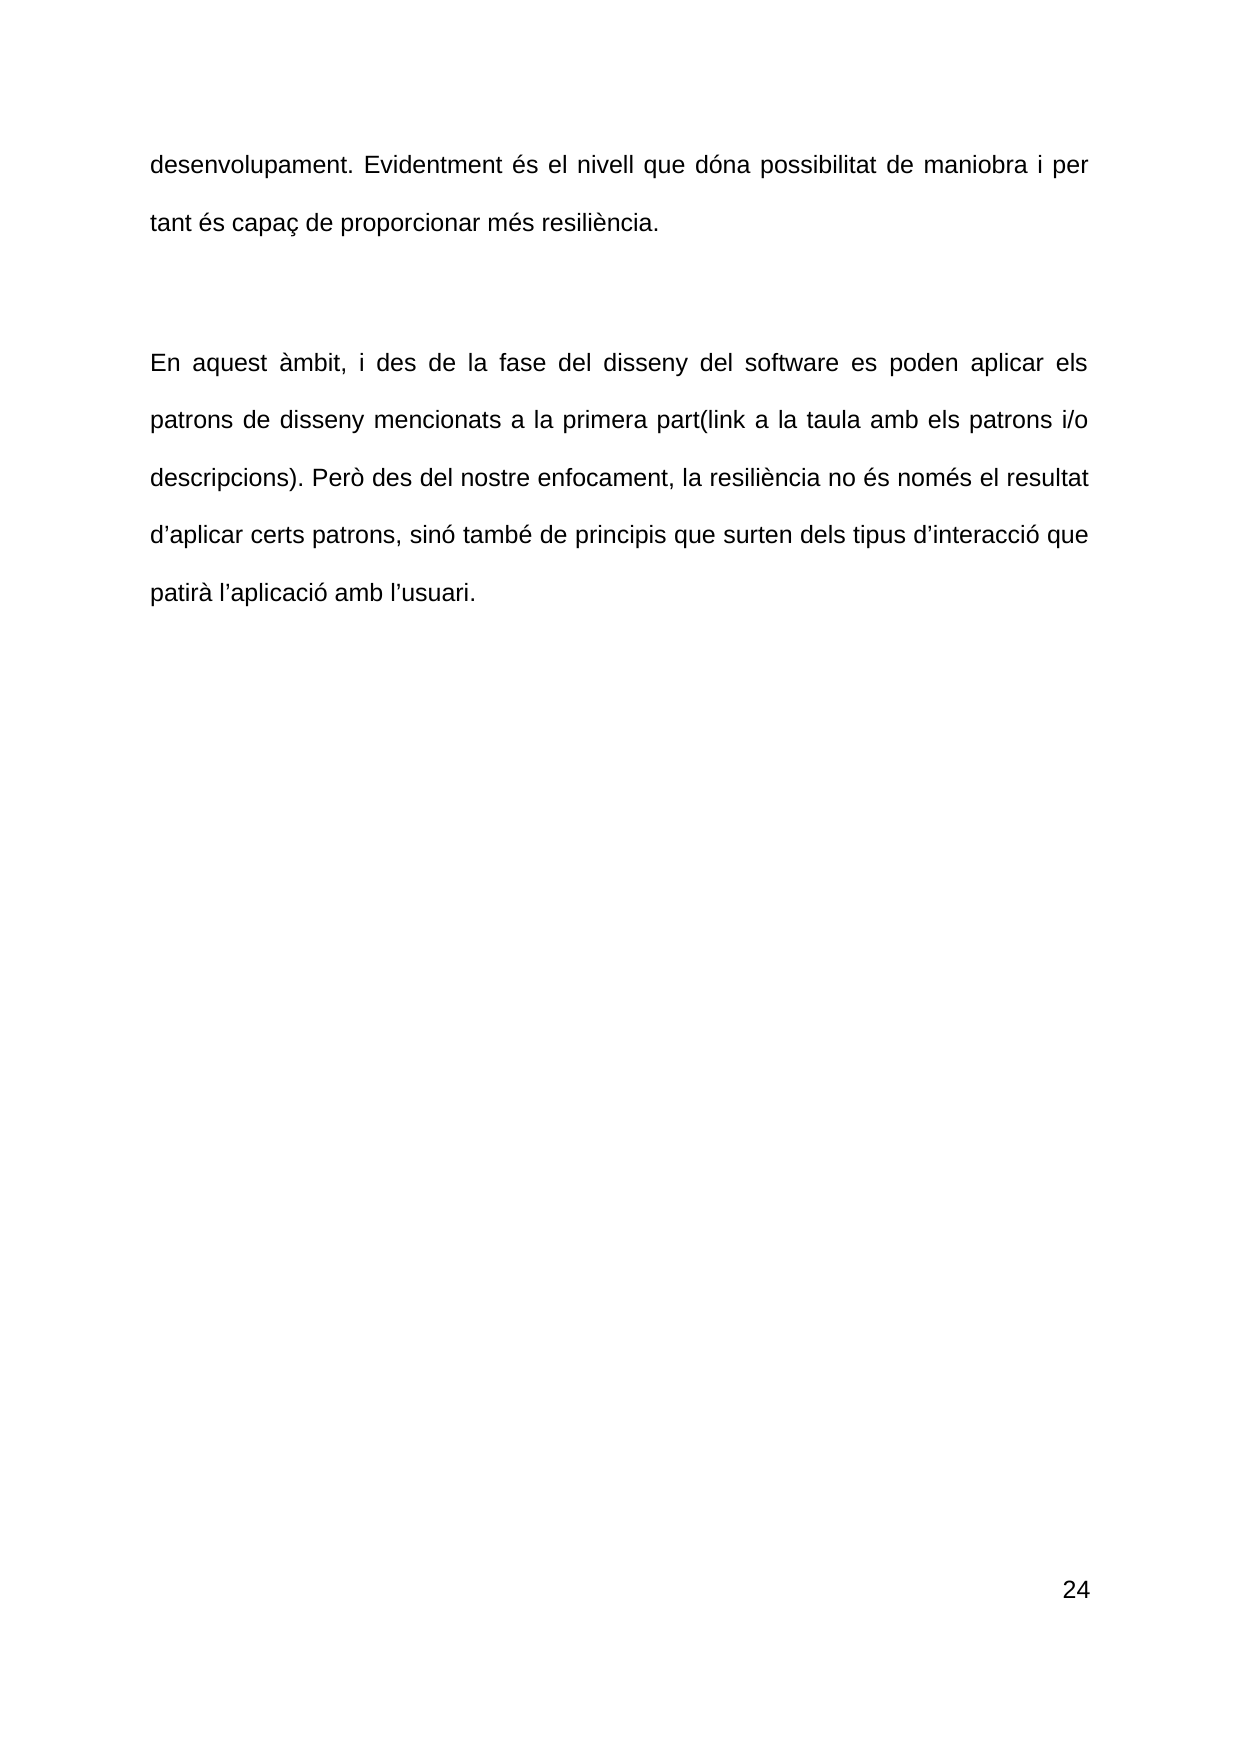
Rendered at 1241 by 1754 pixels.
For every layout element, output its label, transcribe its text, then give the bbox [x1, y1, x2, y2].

text desenvolupament. Evidentment és el nivell que dóna possibilitat de maniobra i per tant és capaç de proporcionar més resiliència. [150, 150, 1090, 236]
text En aquest àmbit, i des de la fase del disseny del software es poden aplicar els patrons de disseny mencionats a la primera part(link a la taula amb els patrons i/o descripcions). Però des del nostre enfocament, la resiliència no és només el resultat d’aplicar certs patrons, sinó també de principis que surten dels tipus d’interacció que patirà l’aplicació amb l’usuari. [150, 347, 1090, 606]
